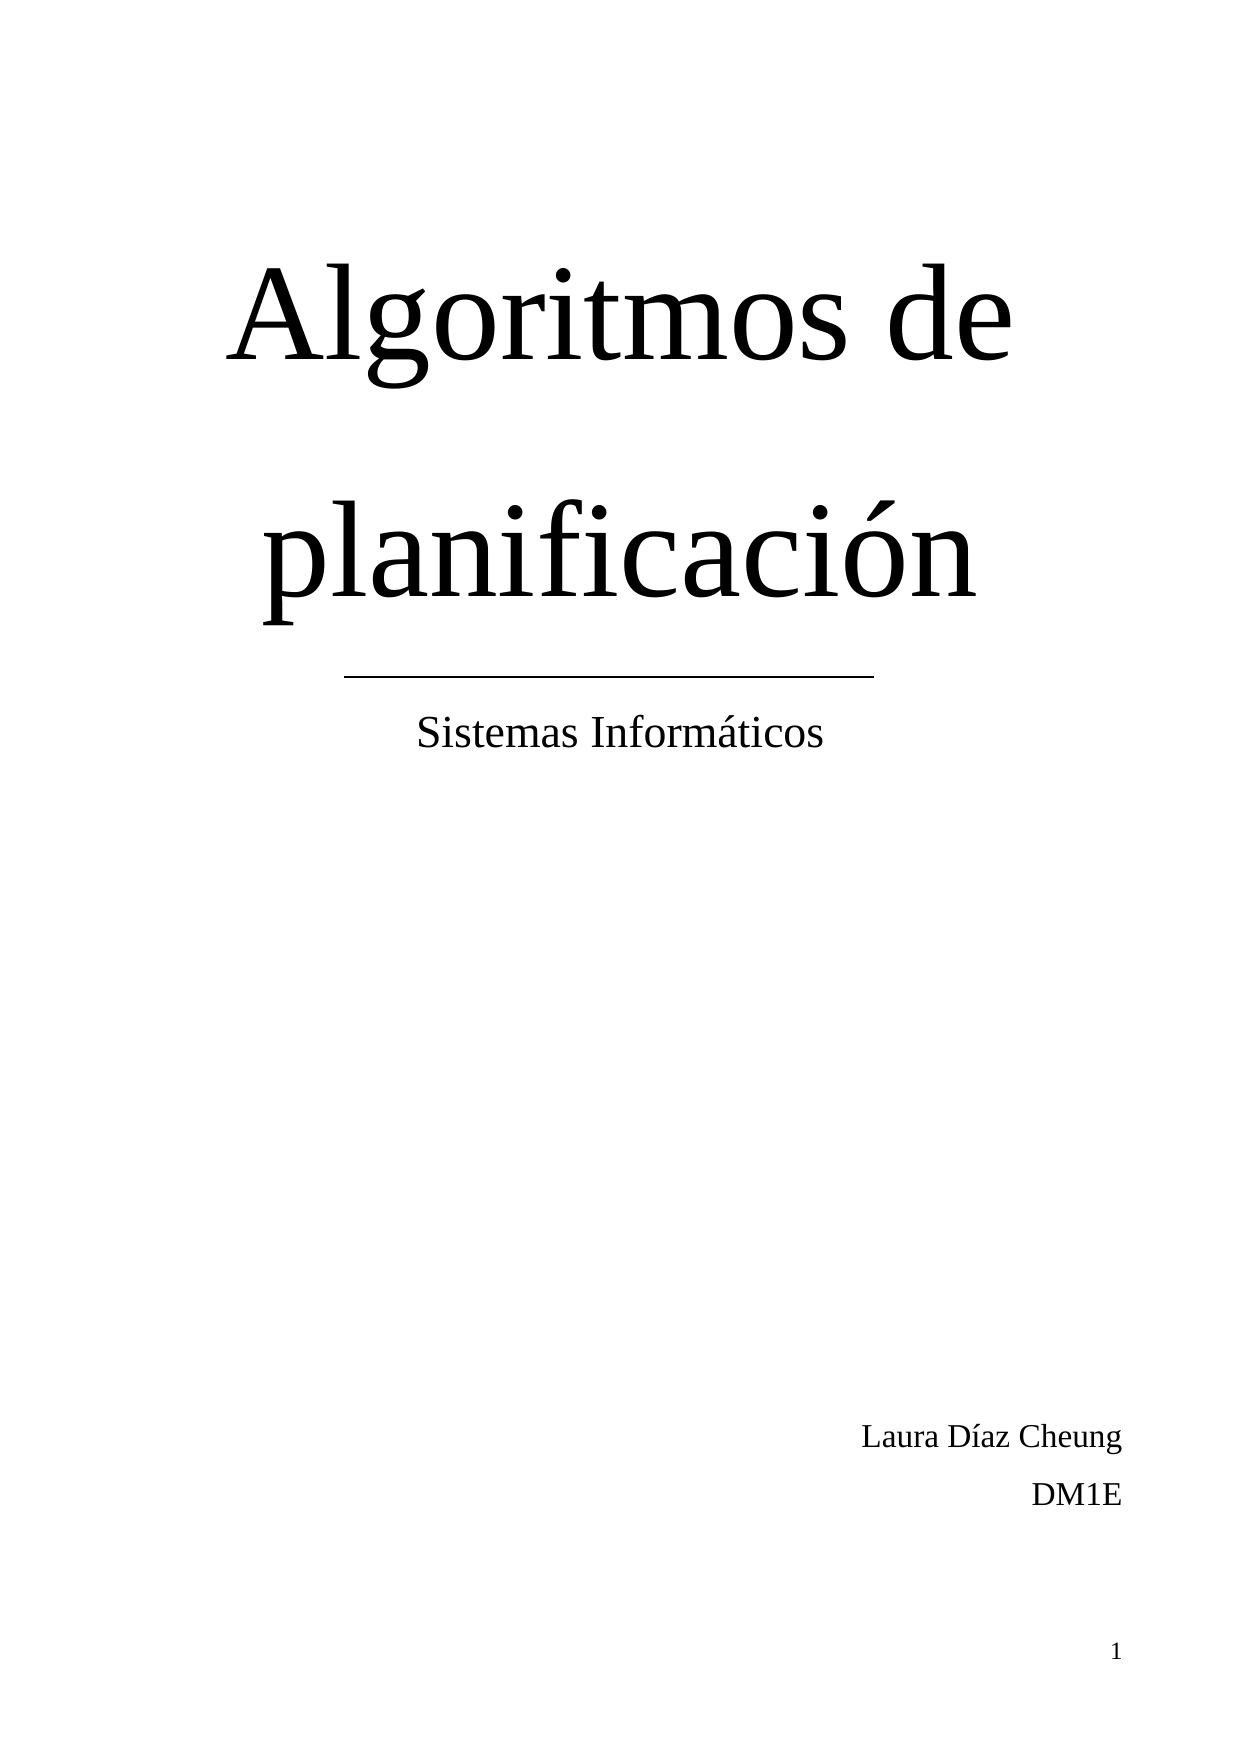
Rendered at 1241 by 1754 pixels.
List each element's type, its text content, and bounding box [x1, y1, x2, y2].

text Algoritmos de planificación [118, 231, 1122, 626]
text Laura Díaz Cheung [118, 1417, 1122, 1455]
text DM1E [118, 1474, 1122, 1512]
text Sistemas Informáticos [118, 705, 1122, 758]
